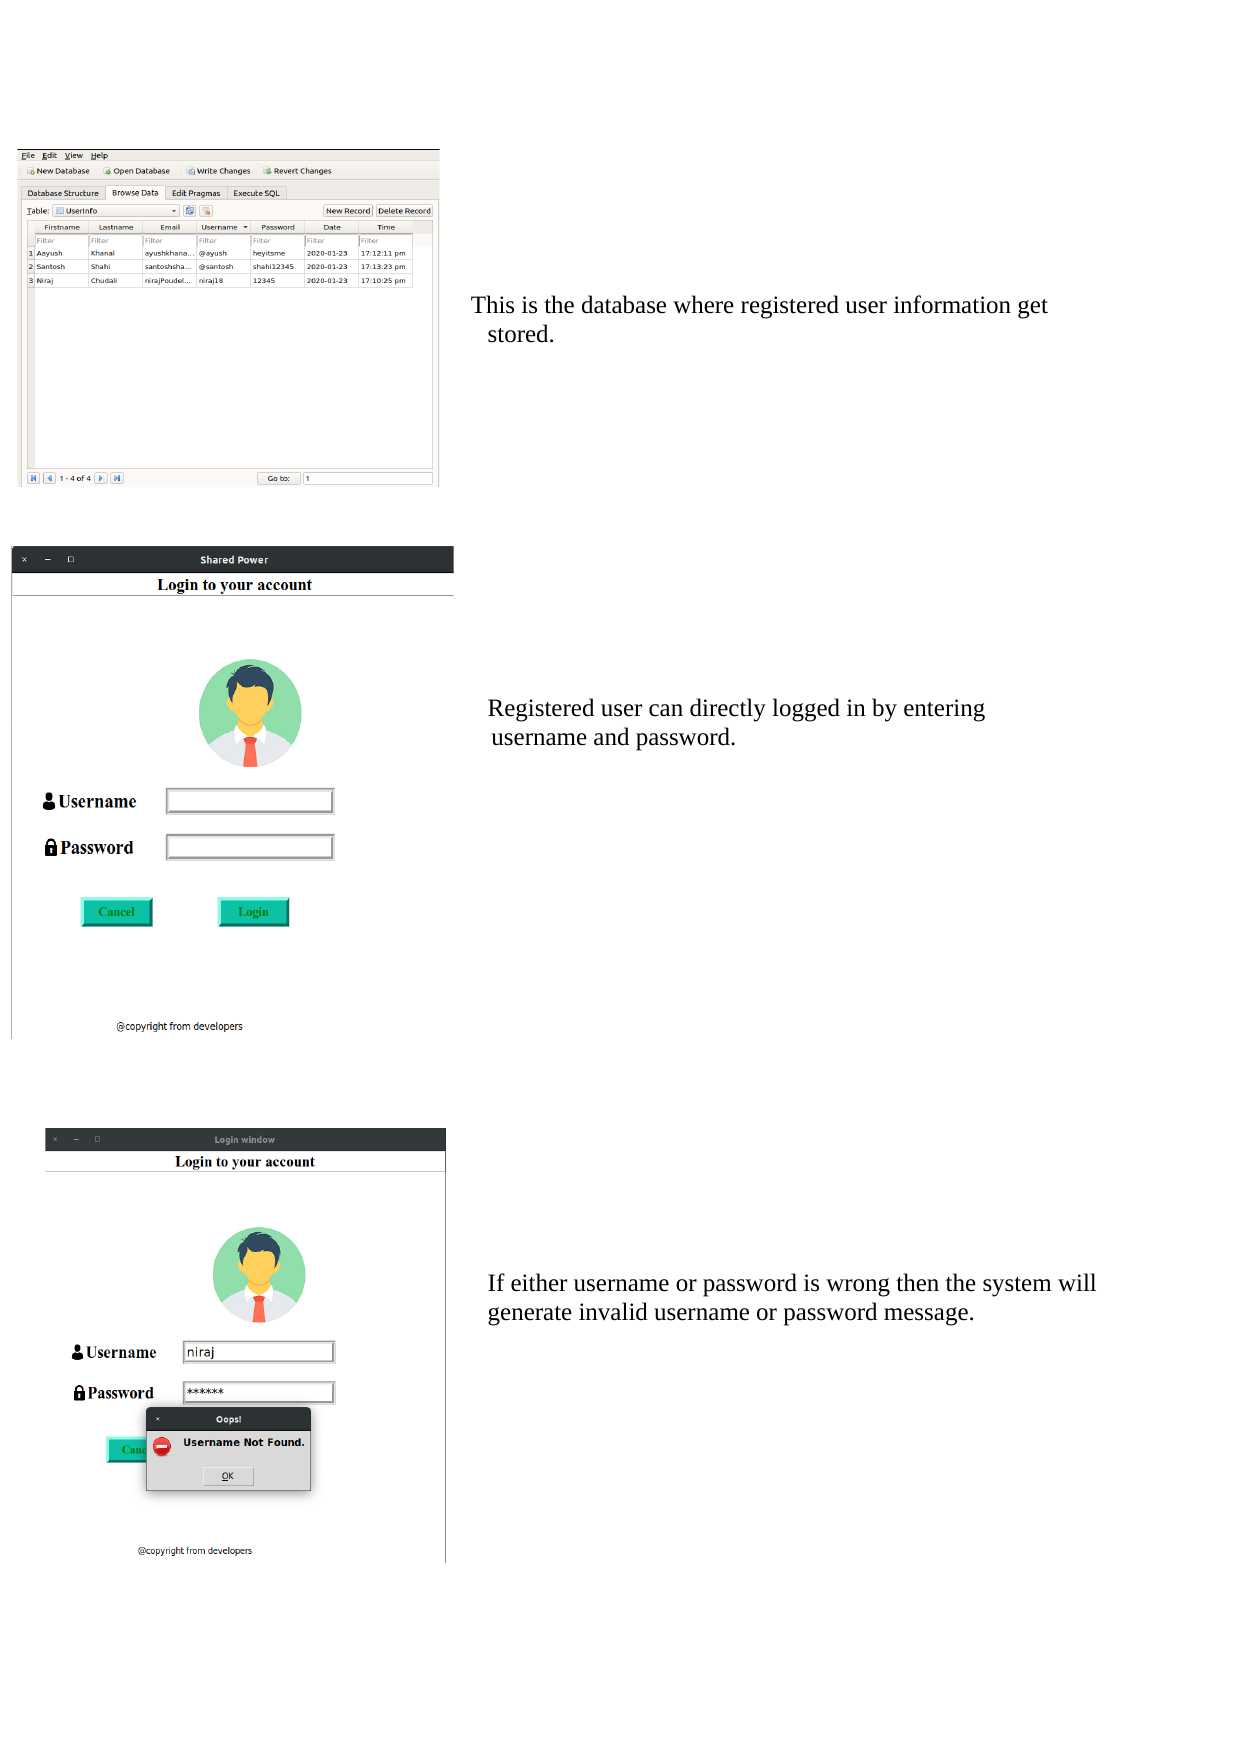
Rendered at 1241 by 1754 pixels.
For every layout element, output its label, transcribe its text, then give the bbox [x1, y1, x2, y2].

text username and password. [454, 722, 1122, 751]
picture [11, 546, 454, 1039]
picture [45, 1128, 446, 1563]
text If either username or password is wrong then the system will generate invalid username or password message. [446, 1268, 1122, 1326]
text This is the database where registered user information get stored. [440, 291, 1122, 348]
picture [17, 149, 440, 487]
text Registered user can directly logged in by entering [454, 693, 1122, 722]
